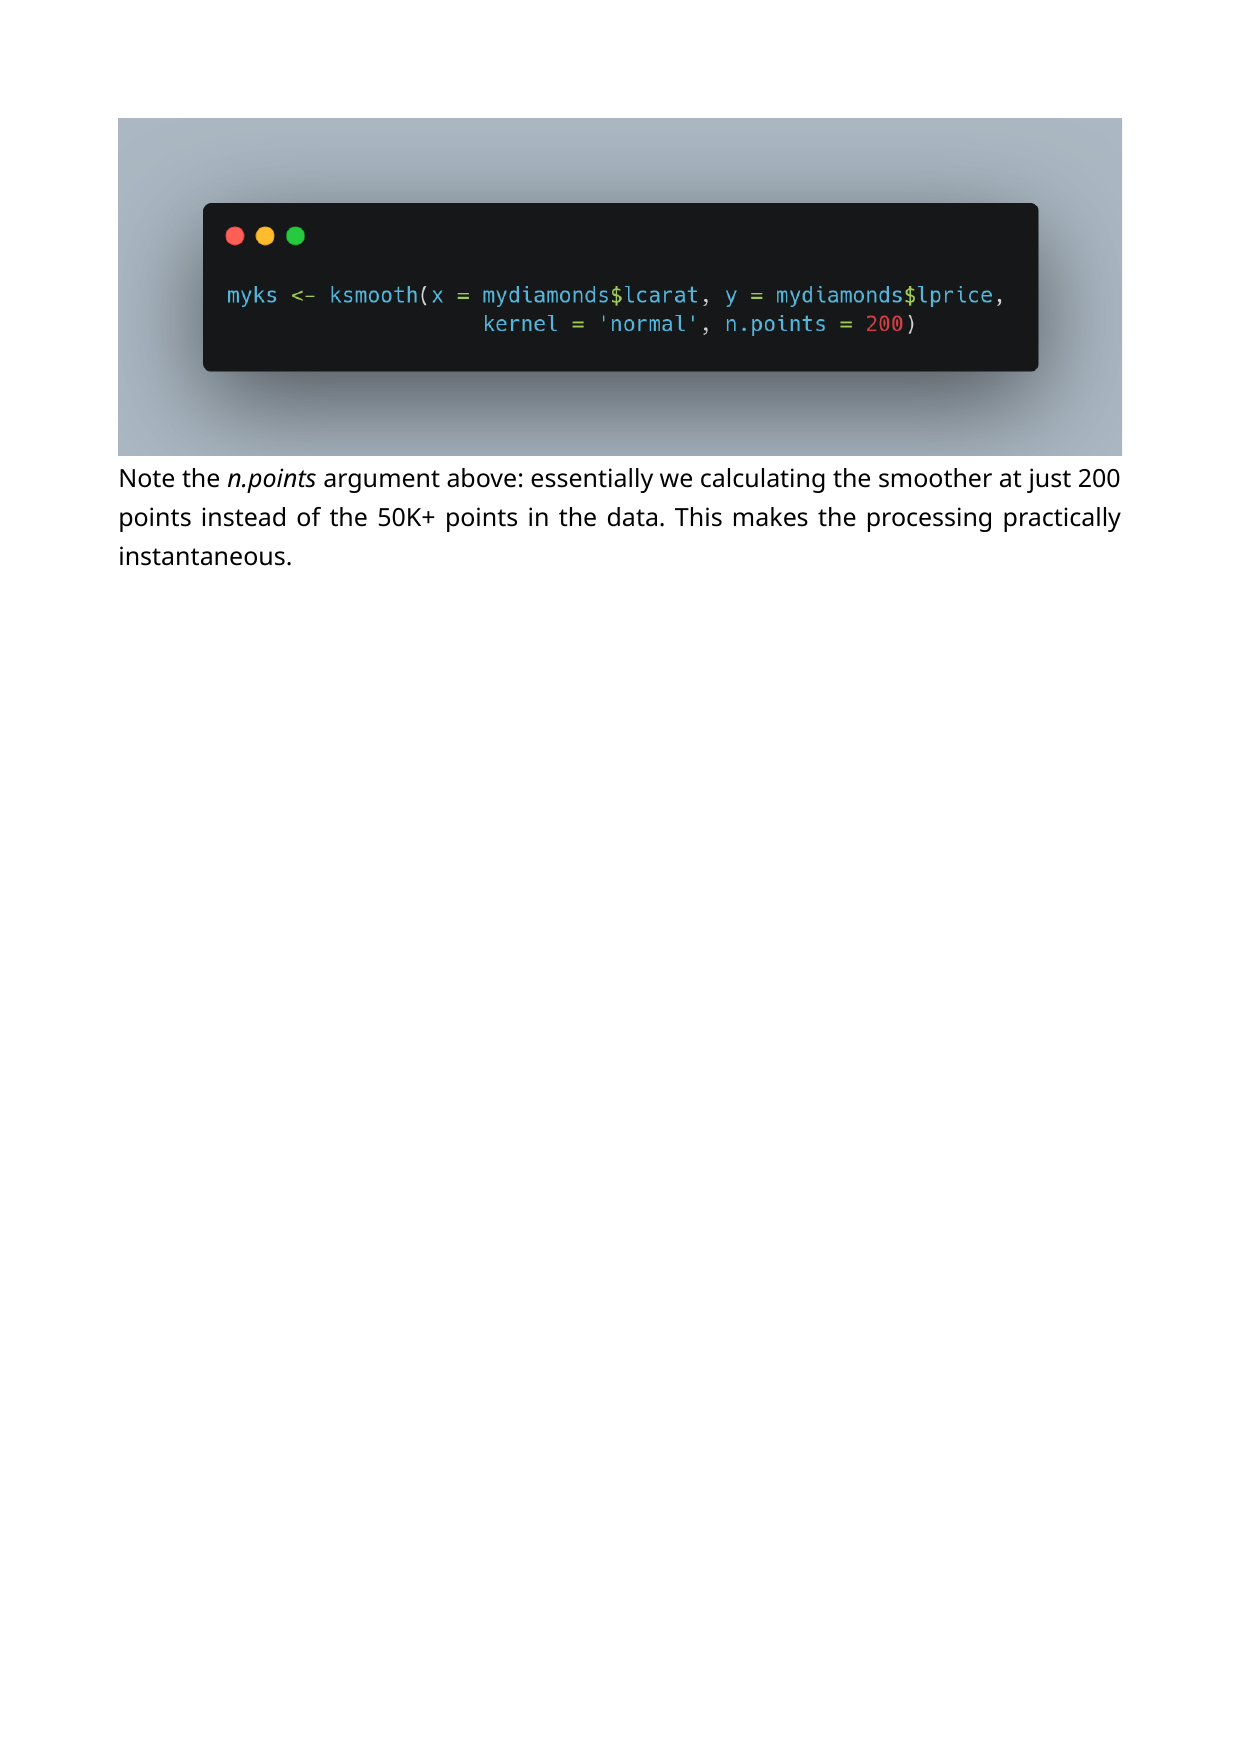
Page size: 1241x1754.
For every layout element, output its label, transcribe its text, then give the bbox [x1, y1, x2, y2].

text Note the n.points argument above: essentially we calculating the smoother at just 200 points instead of the 50K+ points in the data. This makes the processing practically instantaneous. [118, 456, 1122, 573]
picture [118, 118, 1123, 456]
